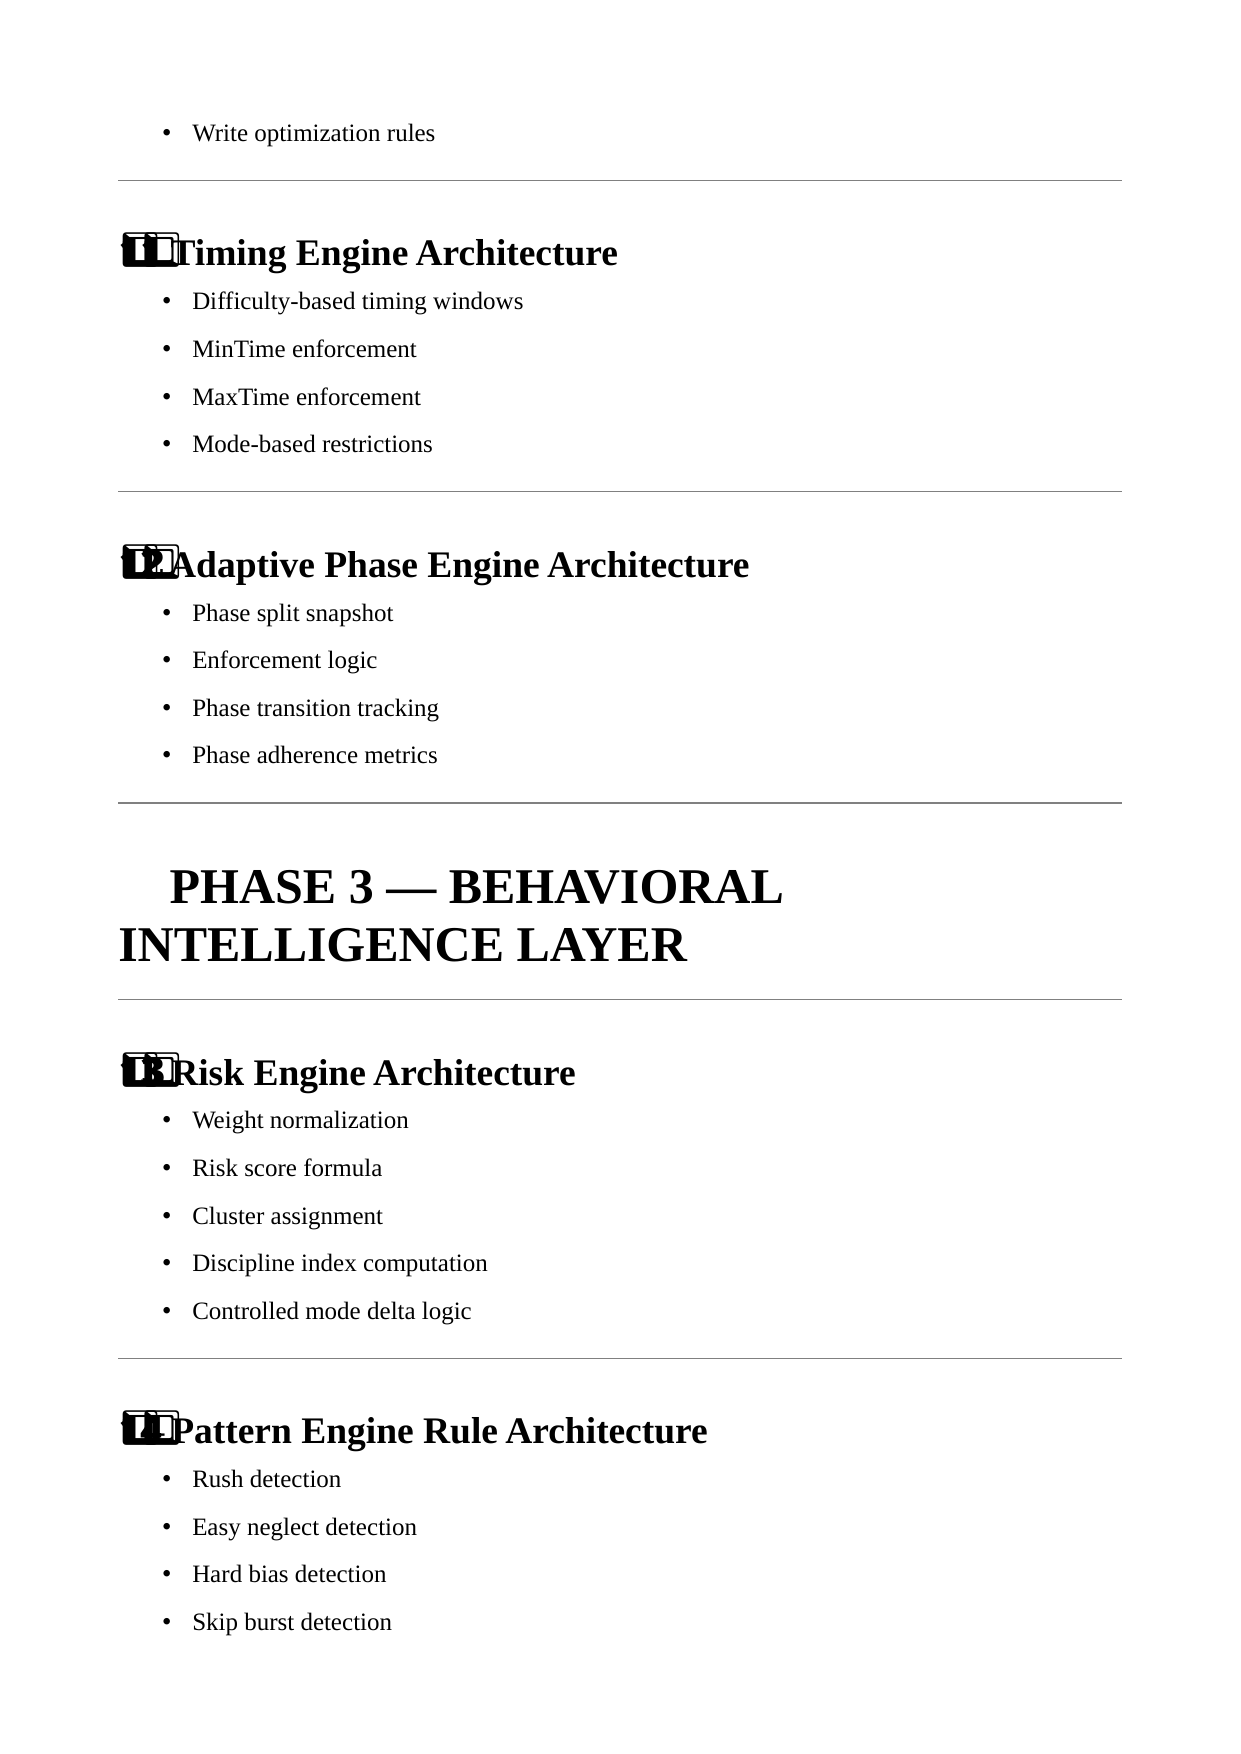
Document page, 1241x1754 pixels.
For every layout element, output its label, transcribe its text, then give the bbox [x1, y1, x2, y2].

list Enforcement logic [162, 645, 1122, 674]
list Phase adherence metrics [162, 740, 1122, 769]
list Cluster assignment [162, 1201, 1122, 1229]
list Hard bias detection [162, 1559, 1122, 1588]
list Weight normalization [162, 1106, 1122, 1134]
list Difficulty-based timing windows [162, 286, 1122, 315]
subtitle 🧠 PHASE 3 — BEHAVIORAL INTELLIGENCE LAYER [118, 857, 1122, 972]
subtitle 1️⃣1️⃣ Timing Engine Architecture [118, 231, 1122, 274]
list MaxTime enforcement [162, 382, 1122, 410]
list MinTime enforcement [162, 334, 1122, 363]
subtitle 1️⃣2️⃣ Adaptive Phase Engine Architecture [118, 542, 1122, 585]
list Phase transition tracking [162, 693, 1122, 722]
list Mode-based restrictions [162, 429, 1122, 458]
subtitle 1️⃣3️⃣ Risk Engine Architecture [118, 1050, 1122, 1093]
subtitle 1️⃣4️⃣ Pattern Engine Rule Architecture [118, 1409, 1122, 1452]
list Controlled mode delta logic [162, 1296, 1122, 1325]
list Easy neglect detection [162, 1512, 1122, 1541]
list Phase split snapshot [162, 598, 1122, 626]
list Rush detection [162, 1464, 1122, 1493]
list Risk score formula [162, 1153, 1122, 1182]
list Write optimization rules [162, 118, 1122, 147]
list Discipline index computation [162, 1248, 1122, 1277]
list Skip burst detection [162, 1607, 1122, 1636]
